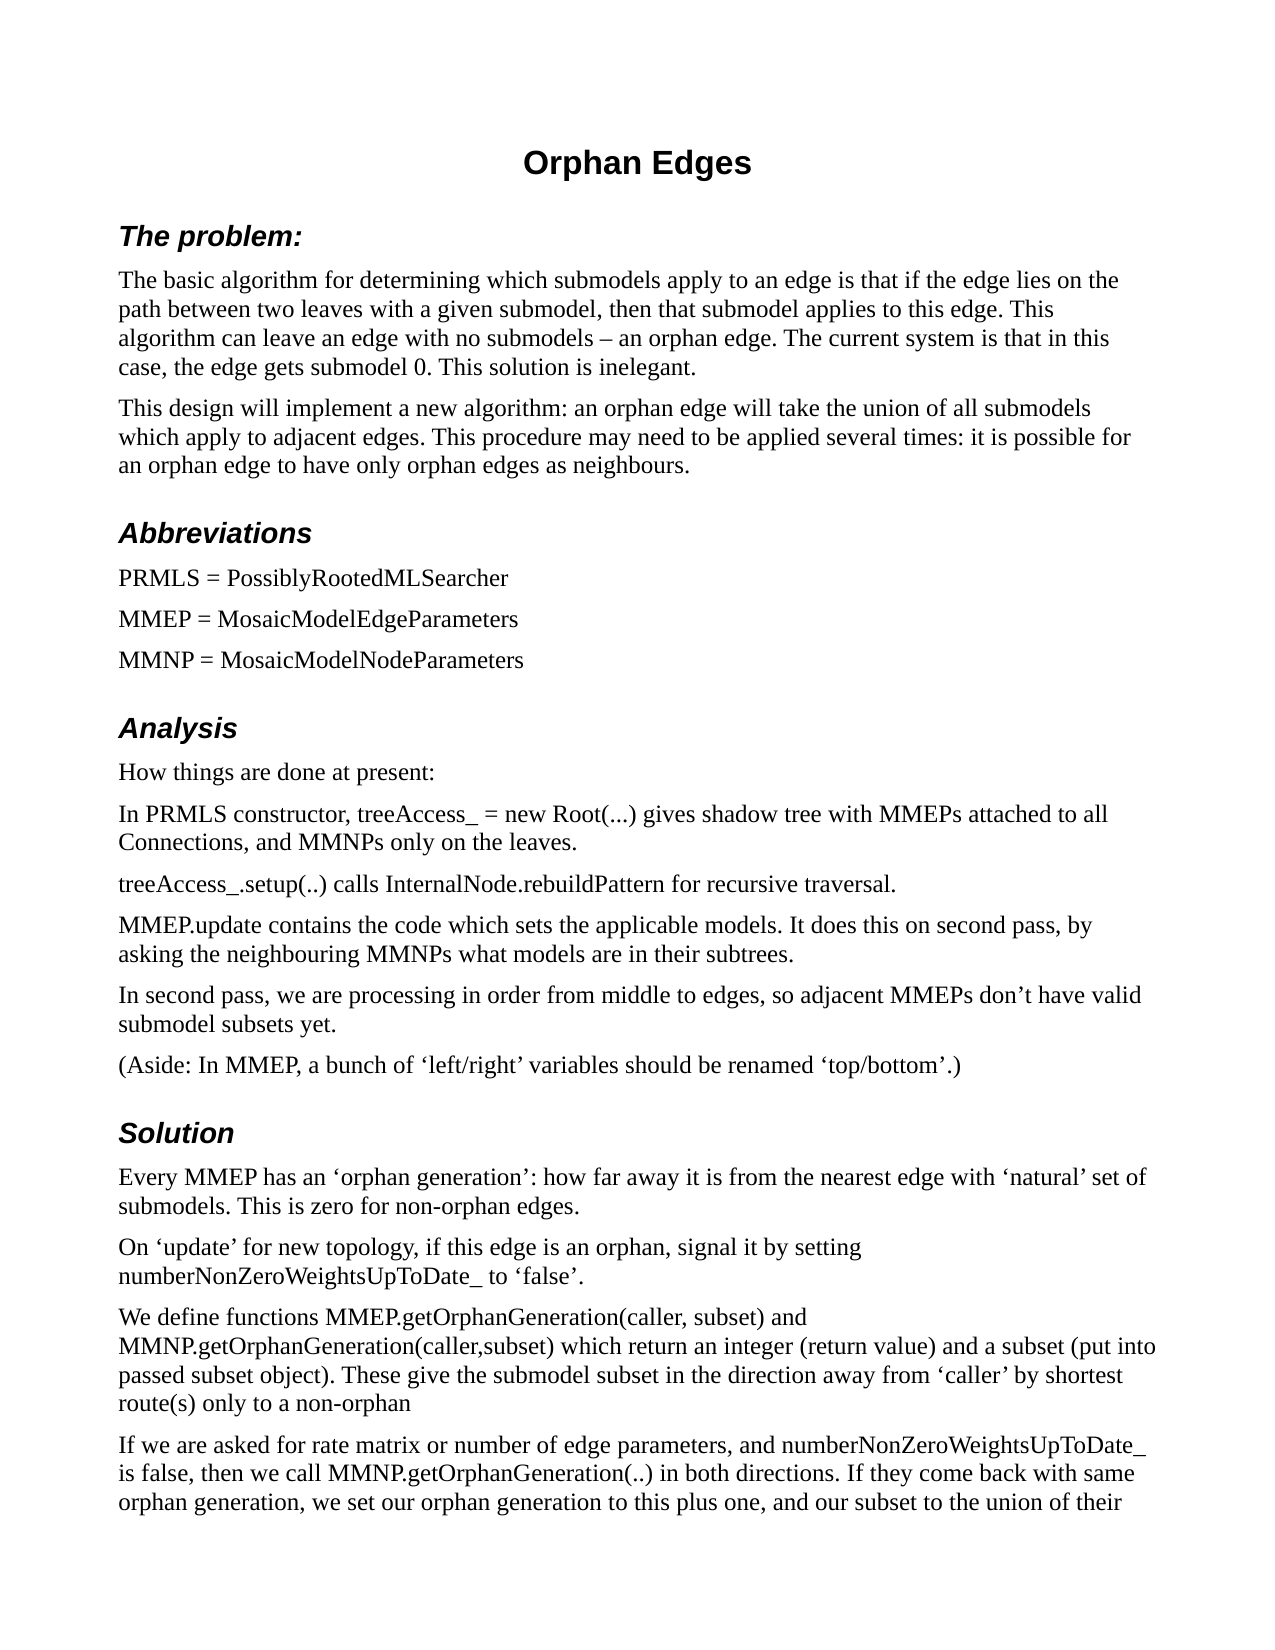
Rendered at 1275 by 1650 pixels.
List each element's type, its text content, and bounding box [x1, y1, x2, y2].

text Every MMEP has an ‘orphan generation’: how far away it is from the nearest edge with ‘natural’ set of submodels. This is zero for non-orphan edges. [118, 1162, 1157, 1220]
subtitle Orphan Edges [118, 143, 1157, 182]
text (Aside: In MMEP, a bunch of ‘left/right’ variables should be renamed ‘top/bottom’.) [118, 1050, 1157, 1079]
subtitle Analysis [118, 711, 1157, 745]
subtitle Abbreviations [118, 517, 1157, 550]
subtitle Solution [118, 1116, 1157, 1150]
text In second pass, we are processing in order from middle to edges, so adjacent MMEPs don’t have valid submodel subsets yet. [118, 980, 1157, 1037]
text The basic algorithm for determining which submodels apply to an edge is that if the edge lies on the path between two leaves with a given submodel, then that submodel applies to this edge. This algorithm can leave an edge with no submodels – an orphan edge. The current system is that in this case, the edge gets submodel 0. This solution is inelegant. [118, 265, 1157, 380]
text In PRMLS constructor, treeAccess_ = new Root(...) gives shadow tree with MMEPs attached to all Connections, and MMNPs only on the leaves. [118, 799, 1157, 856]
text We define functions MMEP.getOrphanGeneration(caller, subset) and MMNP.getOrphanGeneration(caller,subset) which return an integer (return value) and a subset (put into passed subset object). These give the submodel subset in the direction away from ‘caller’ by shortest route(s) only to a non-orphan [118, 1302, 1157, 1417]
text PRMLS = PossiblyRootedMLSearcher [118, 563, 1157, 591]
text treeAccess_.setup(..) calls InternalNode.rebuildPattern for recursive traversal. [118, 869, 1157, 897]
text MMEP.update contains the code which sets the applicable models. It does this on second pass, by asking the neighbouring MMNPs what models are in their subtrees. [118, 910, 1157, 967]
text This design will implement a new algorithm: an orphan edge will take the union of all submodels which apply to adjacent edges. This procedure may need to be applied several times: it is possible for an orphan edge to have only orphan edges as neighbours. [118, 393, 1157, 479]
subtitle The problem: [118, 219, 1157, 253]
text On ‘update’ for new topology, if this edge is an orphan, signal it by setting numberNonZeroWeightsUpToDate_ to ‘false’. [118, 1232, 1157, 1290]
text MMNP = MosaicModelNodeParameters [118, 645, 1157, 674]
text How things are done at present: [118, 757, 1157, 786]
text If we are asked for rate matrix or number of edge parameters, and numberNonZeroWeightsUpToDate_ is false, then we call MMNP.getOrphanGeneration(..) in both directions. If they come back with same orphan generation, we set our orphan generation to this plus one, and our subset to the union of their [118, 1430, 1157, 1516]
text MMEP = MosaicModelEdgeParameters [118, 604, 1157, 633]
